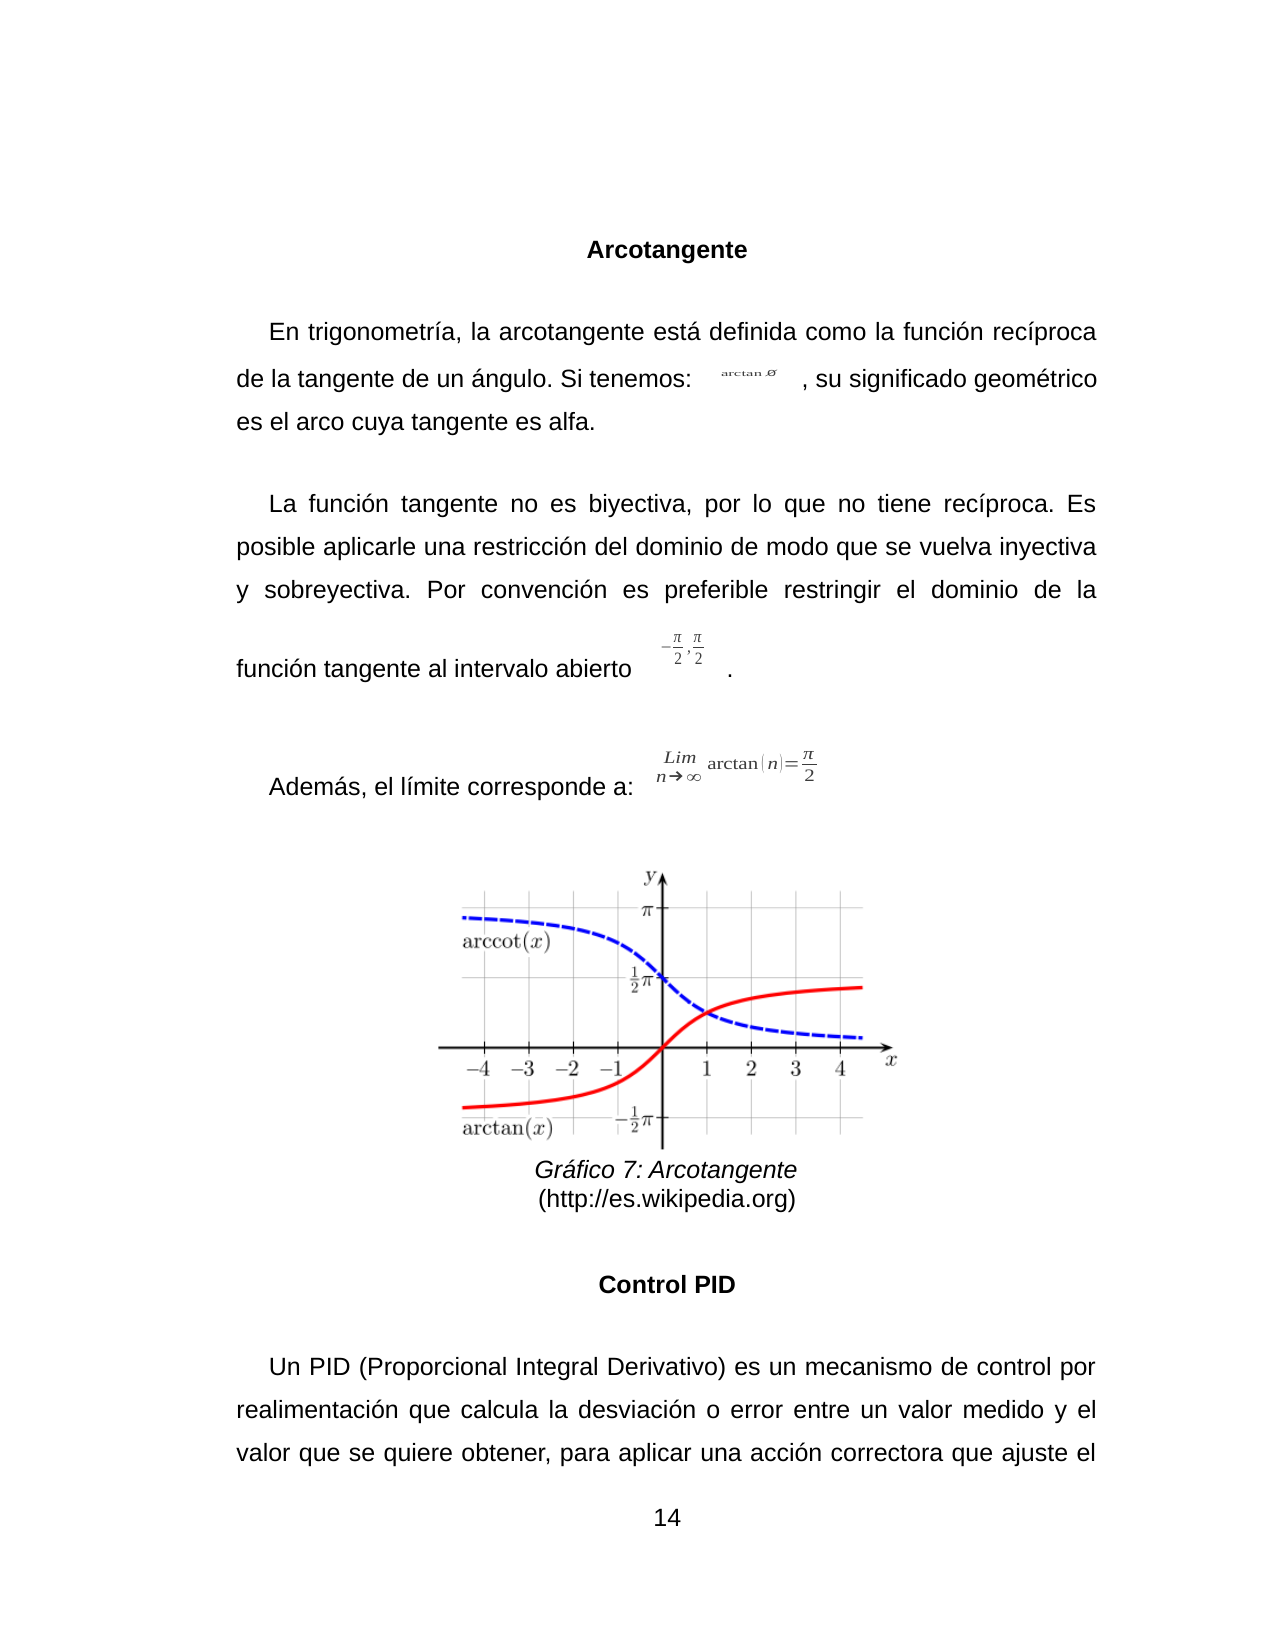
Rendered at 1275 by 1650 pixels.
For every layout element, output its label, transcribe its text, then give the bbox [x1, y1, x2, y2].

subtitle Arcotangente [236, 235, 1098, 264]
text En trigonometría, la arcotangente está definida como la función recíproca de la tangente de un ángulo. Si tenemos: , su significado geométrico es el arco cuya tangente es alfa. [236, 317, 1098, 436]
picture [434, 866, 901, 1155]
text (http://es.wikipedia.org) [236, 854, 1098, 1256]
text Además, el límite corresponde a: [236, 735, 1098, 801]
text Un PID (Proporcional Integral Derivativo) es un mecanismo de control por realimentación que calcula la desviación o error entre un valor medido y el valor que se quiere obtener, para aplicar una acción correctora que ajuste el [236, 1351, 1098, 1466]
text Gráfico 7: Arcotangente [434, 1155, 900, 1184]
text La función tangente no es biyectiva, por lo que no tiene recíproca. Es posible aplicarle una restricción del dominio de modo que se vuelva inyectiva y sobreyectiva. Por convención es preferible restringir el dominio de la función tangente al intervalo abierto . [236, 489, 1098, 683]
subtitle Control PID [236, 1270, 1098, 1299]
